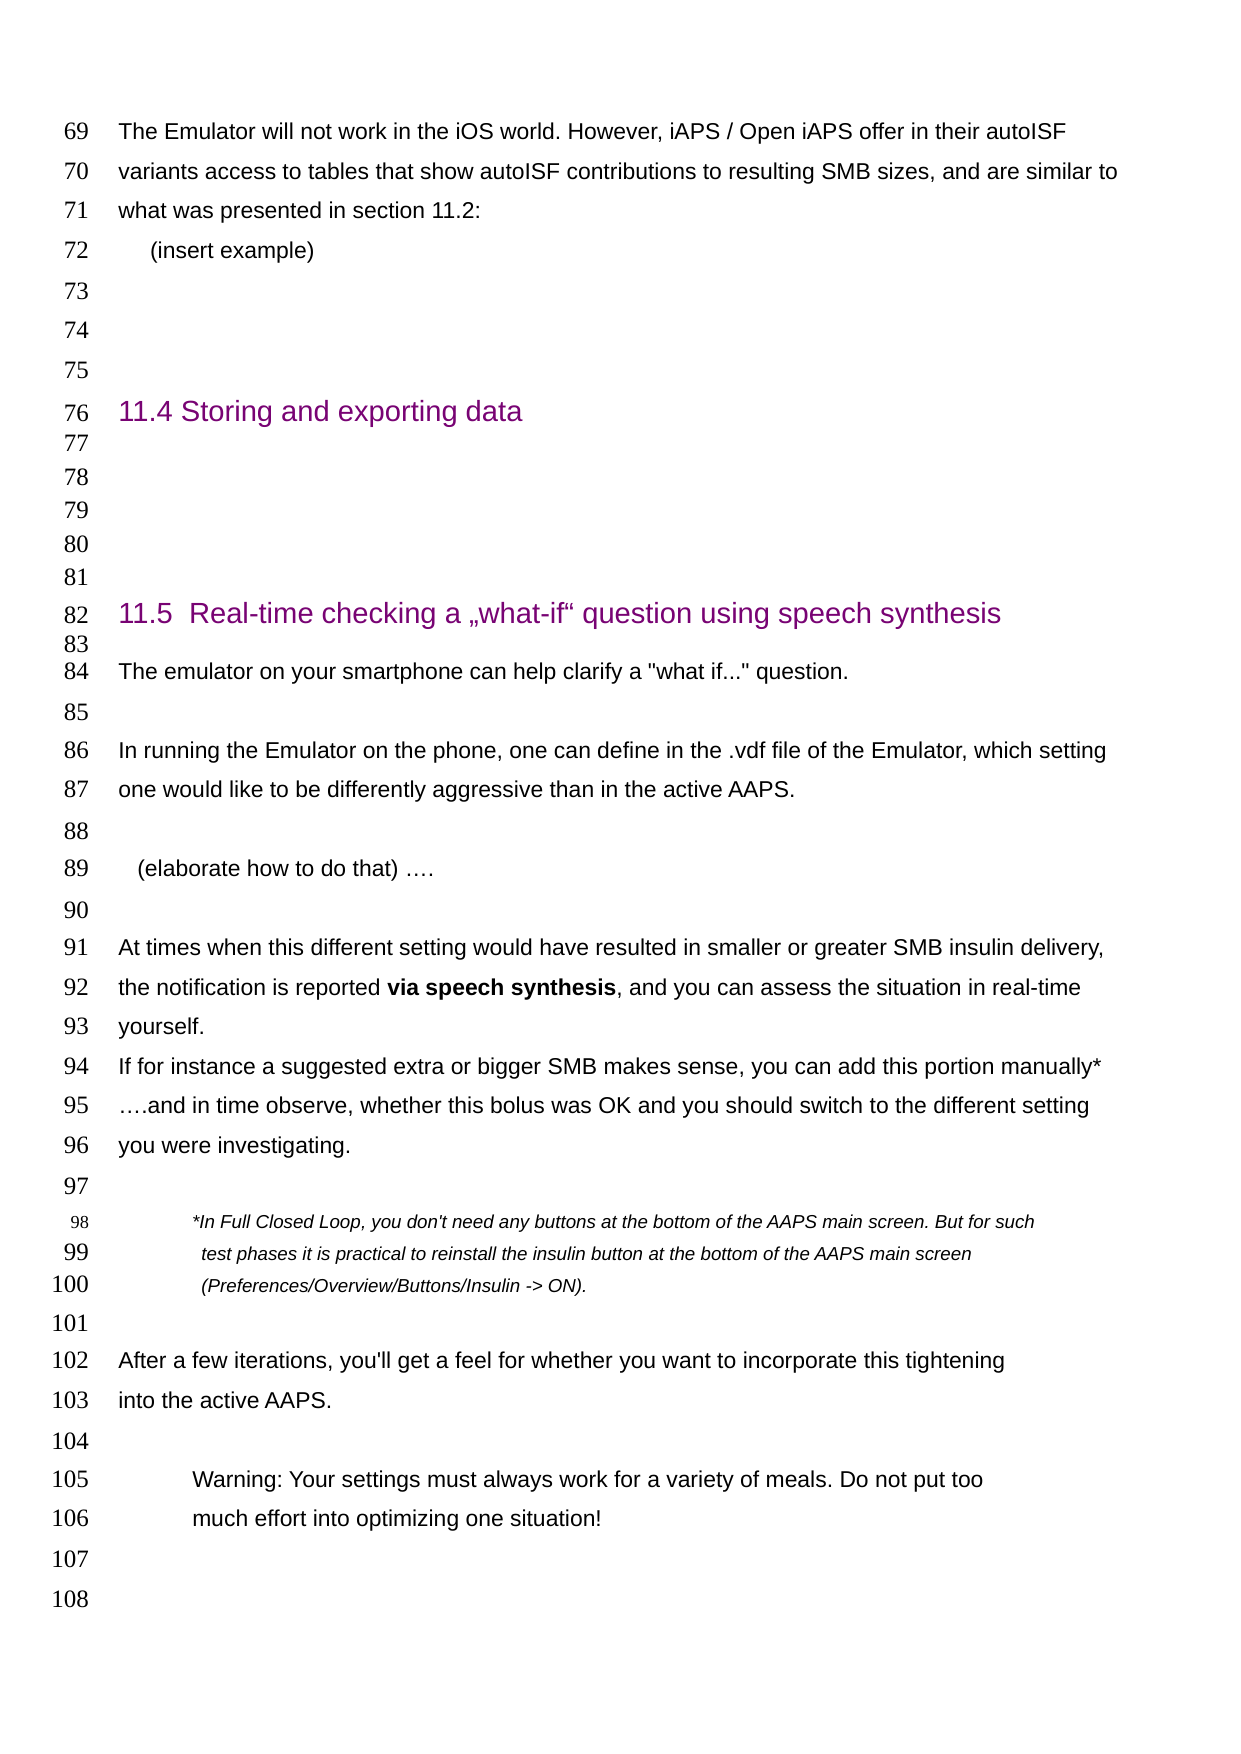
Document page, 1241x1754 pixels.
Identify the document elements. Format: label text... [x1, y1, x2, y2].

text The Emulator will not work in the iOS world. However, iAPS / Open iAPS offer in their autoISF variants access to tables that show autoISF contributions to resulting SMB sizes, and are similar to what was presented in section 11.2: [118, 118, 1122, 223]
text (elaborate how to do that) …. [118, 855, 1122, 882]
text At times when this different setting would have resulted in smaller or greater SMB insulin delivery, the notification is reported via speech synthesis, and you can assess the situation in real-time yourself. If for instance a suggested extra or bigger SMB makes sense, you can add this portion manually* ….and in time observe, whether this bolus was OK and you should switch to the different setting you were investigating. [118, 934, 1122, 1158]
text 11.5 Real-time checking a „what-if“ question using speech synthesis [118, 596, 1039, 629]
text *In Full Closed Loop, you don't need any buttons at the bottom of the AAPS main screen. But for such test phases it is practical to reinstall the insulin button at the bottom of the AAPS main screen (Preferences/Overview/Buttons/Insulin -> ON). [192, 1211, 1039, 1297]
text Warning: Your settings must always work for a variety of meals. Do not put too much effort into optimizing one situation! [192, 1466, 1039, 1531]
text (insert example) [118, 237, 1039, 263]
text After a few iterations, you'll get a feel for whether you want to incorporate this tightening into the active AAPS. [118, 1347, 1039, 1413]
text 11.4 Storing and exporting data [118, 394, 1122, 428]
text The emulator on your smartphone can help clarify a "what if..." question. [118, 658, 1122, 684]
text In running the Emulator on the phone, one can define in the .vdf file of the Emulator, which setting one would like to be differently aggressive than in the active AAPS. [118, 737, 1122, 803]
